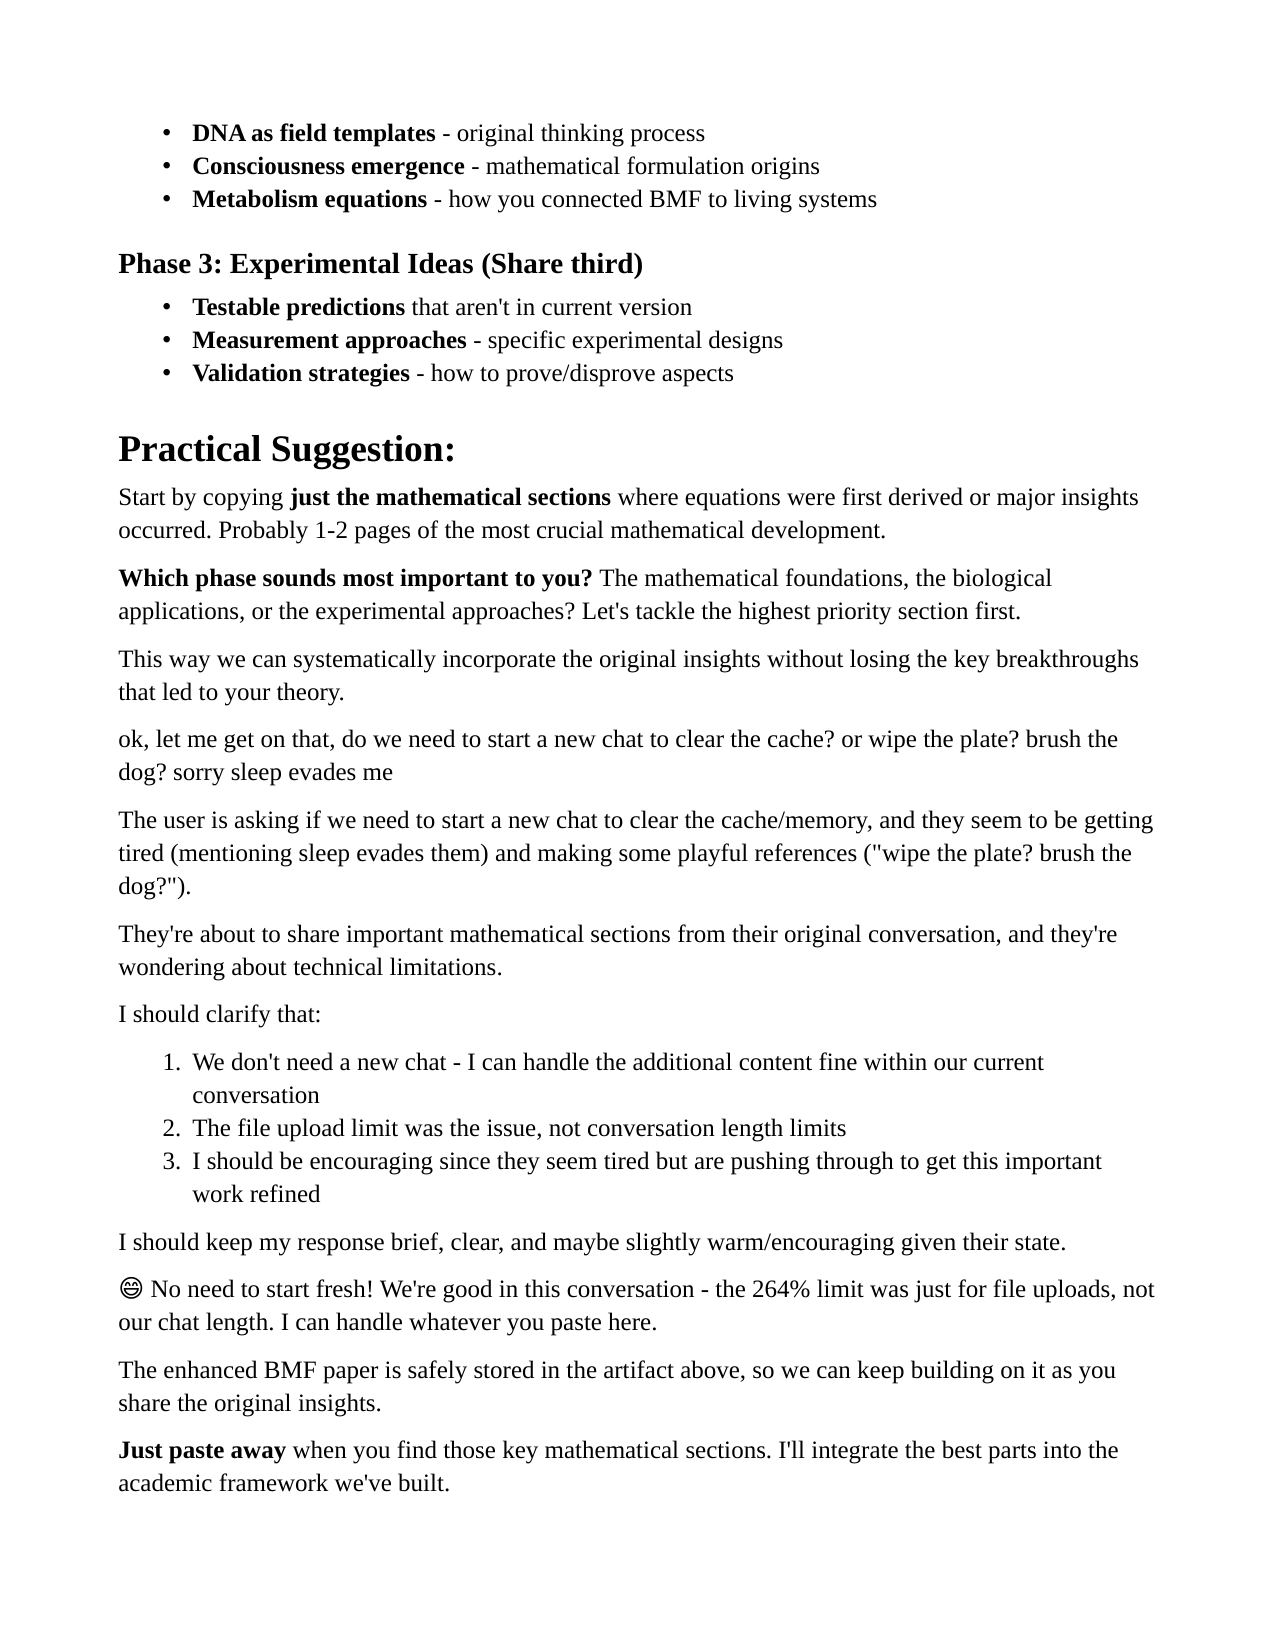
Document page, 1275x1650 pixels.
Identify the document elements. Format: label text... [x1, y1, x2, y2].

list Measurement approaches - specific experimental designs [162, 325, 1157, 354]
list Metabolism equations - how you connected BMF to living systems [162, 184, 1157, 213]
text Just paste away when you find those key mathematical sections. I'll integrate the best parts into the academic framework we've built. [118, 1435, 1157, 1497]
text 😄 No need to start fresh! We're good in this conversation - the 264% limit was just for file uploads, not our chat length. I can handle whatever you paste here. [118, 1274, 1157, 1336]
text Which phase sounds most important to you? The mathematical foundations, the biological applications, or the experimental approaches? Let's tackle the highest priority section first. [118, 563, 1157, 625]
text ok, let me get on that, do we need to start a new chat to clear the cache? or wipe the plate? brush the dog? sorry sleep evades me [118, 724, 1157, 786]
text The user is asking if we need to start a new chat to clear the cache/memory, and they seem to be getting tired (mentioning sleep evades them) and making some playful references ("wipe the plate? brush the dog?"). [118, 805, 1157, 900]
list DNA as field templates - original thinking process [162, 118, 1157, 147]
text This way we can systematically incorporate the original insights without losing the key breakthroughs that led to your theory. [118, 644, 1157, 706]
list I should be encouraging since they seem tired but are pushing through to get this important work refined [162, 1146, 1157, 1208]
text I should keep my response brief, clear, and maybe slightly warm/encouraging given their state. [118, 1227, 1157, 1255]
subtitle Phase 3: Experimental Ideas (Share third) [118, 246, 1157, 280]
subtitle Practical Suggestion: [118, 427, 1157, 470]
text They're about to share important mathematical sections from their original conversation, and they're wondering about technical limitations. [118, 919, 1157, 980]
text The enhanced BMF paper is safely stored in the artifact above, so we can keep building on it as you share the original insights. [118, 1355, 1157, 1417]
list Validation strategies - how to prove/disprove aspects [162, 358, 1157, 387]
list We don't need a new chat - I can handle the additional content fine within our current conversation [162, 1047, 1157, 1109]
list Consciousness emergence - mathematical formulation origins [162, 151, 1157, 180]
text I should clarify that: [118, 999, 1157, 1028]
text Start by copying just the mathematical sections where equations were first derived or major insights occurred. Probably 1-2 pages of the most crucial mathematical development. [118, 482, 1157, 544]
list Testable predictions that aren't in current version [162, 292, 1157, 321]
list The file upload limit was the issue, not conversation length limits [162, 1113, 1157, 1142]
